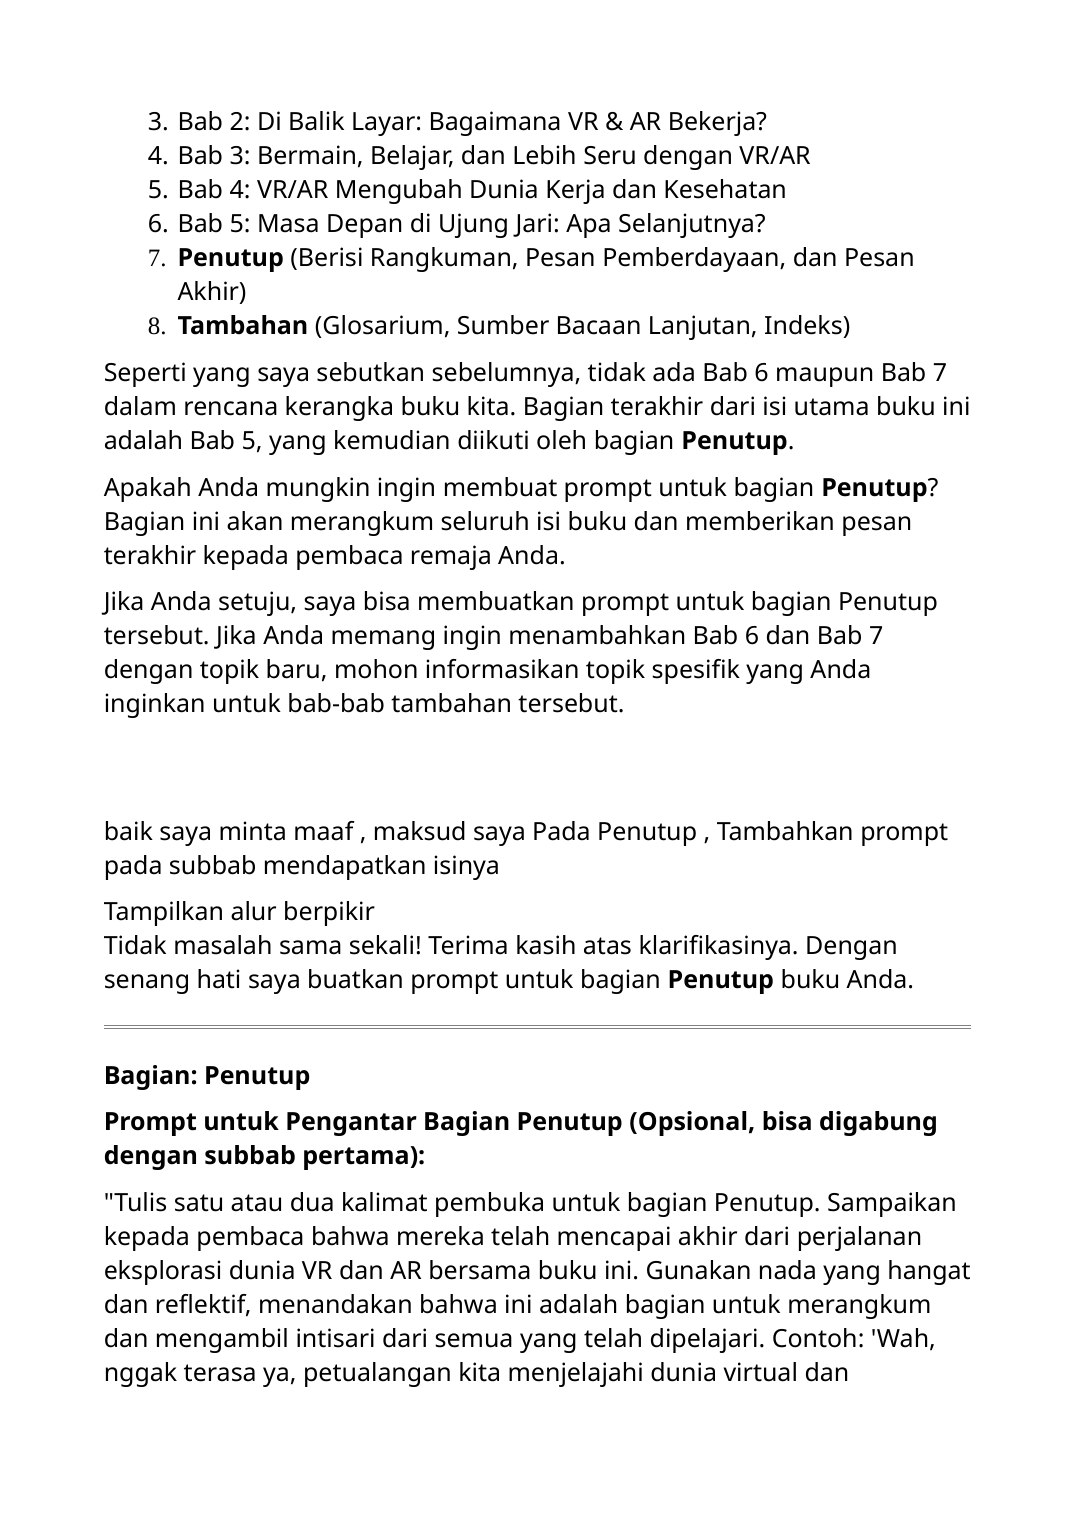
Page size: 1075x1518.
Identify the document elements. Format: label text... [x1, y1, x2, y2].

list Penutup (Berisi Rangkuman, Pesan Pemberdayaan, dan Pesan Akhir) [148, 240, 971, 308]
list Tambahan (Glosarium, Sumber Bacaan Lanjutan, Indeks) [148, 308, 971, 342]
list Bab 5: Masa Depan di Ujung Jari: Apa Selanjutnya? [148, 206, 971, 240]
text Jika Anda setuju, saya bisa membuatkan prompt untuk bagian Penutup tersebut. Jika Anda memang ingin menambahkan Bab 6 dan Bab 7 dengan topik baru, mohon informasikan topik spesifik yang Anda inginkan untuk bab-bab tambahan tersebut. [103, 584, 971, 720]
text Tampilkan alur berpikir [103, 894, 971, 928]
text Bagian: Penutup [103, 1057, 971, 1091]
list Bab 3: Bermain, Belajar, dan Lebih Seru dengan VR/AR [148, 138, 971, 172]
text Tidak masalah sama sekali! Terima kasih atas klarifikasinya. Dengan senang hati saya buatkan prompt untuk bagian Penutup buku Anda. [103, 928, 971, 996]
text Apakah Anda mungkin ingin membuat prompt untuk bagian Penutup? Bagian ini akan merangkum seluruh isi buku dan memberikan pesan terakhir kepada pembaca remaja Anda. [103, 469, 971, 571]
text Seperti yang saya sebutkan sebelumnya, tidak ada Bab 6 maupun Bab 7 dalam rencana kerangka buku kita. Bagian terakhir dari isi utama buku ini adalah Bab 5, yang kemudian diikuti oleh bagian Penutup. [103, 354, 971, 457]
text baik saya minta maaf , maksud saya Pada Penutup , Tambahkan prompt pada subbab mendapatkan isinya [103, 813, 971, 881]
text Prompt untuk Pengantar Bagian Penutup (Opsional, bisa digabung dengan subbab pertama): [103, 1104, 971, 1172]
list Bab 2: Di Balik Layar: Bagaimana VR & AR Bekerja? [148, 103, 971, 138]
list Bab 4: VR/AR Mengubah Dunia Kerja dan Kesehatan [148, 172, 971, 206]
text "Tulis satu atau dua kalimat pembuka untuk bagian Penutup. Sampaikan kepada pembaca bahwa mereka telah mencapai akhir dari perjalanan eksplorasi dunia VR dan AR bersama buku ini. Gunakan nada yang hangat dan reflektif, menandakan bahwa ini adalah bagian untuk merangkum dan mengambil intisari dari semua yang telah dipelajari. Contoh: 'Wah, nggak terasa ya, petualangan kita menjelajahi dunia virtual dan [103, 1184, 971, 1389]
